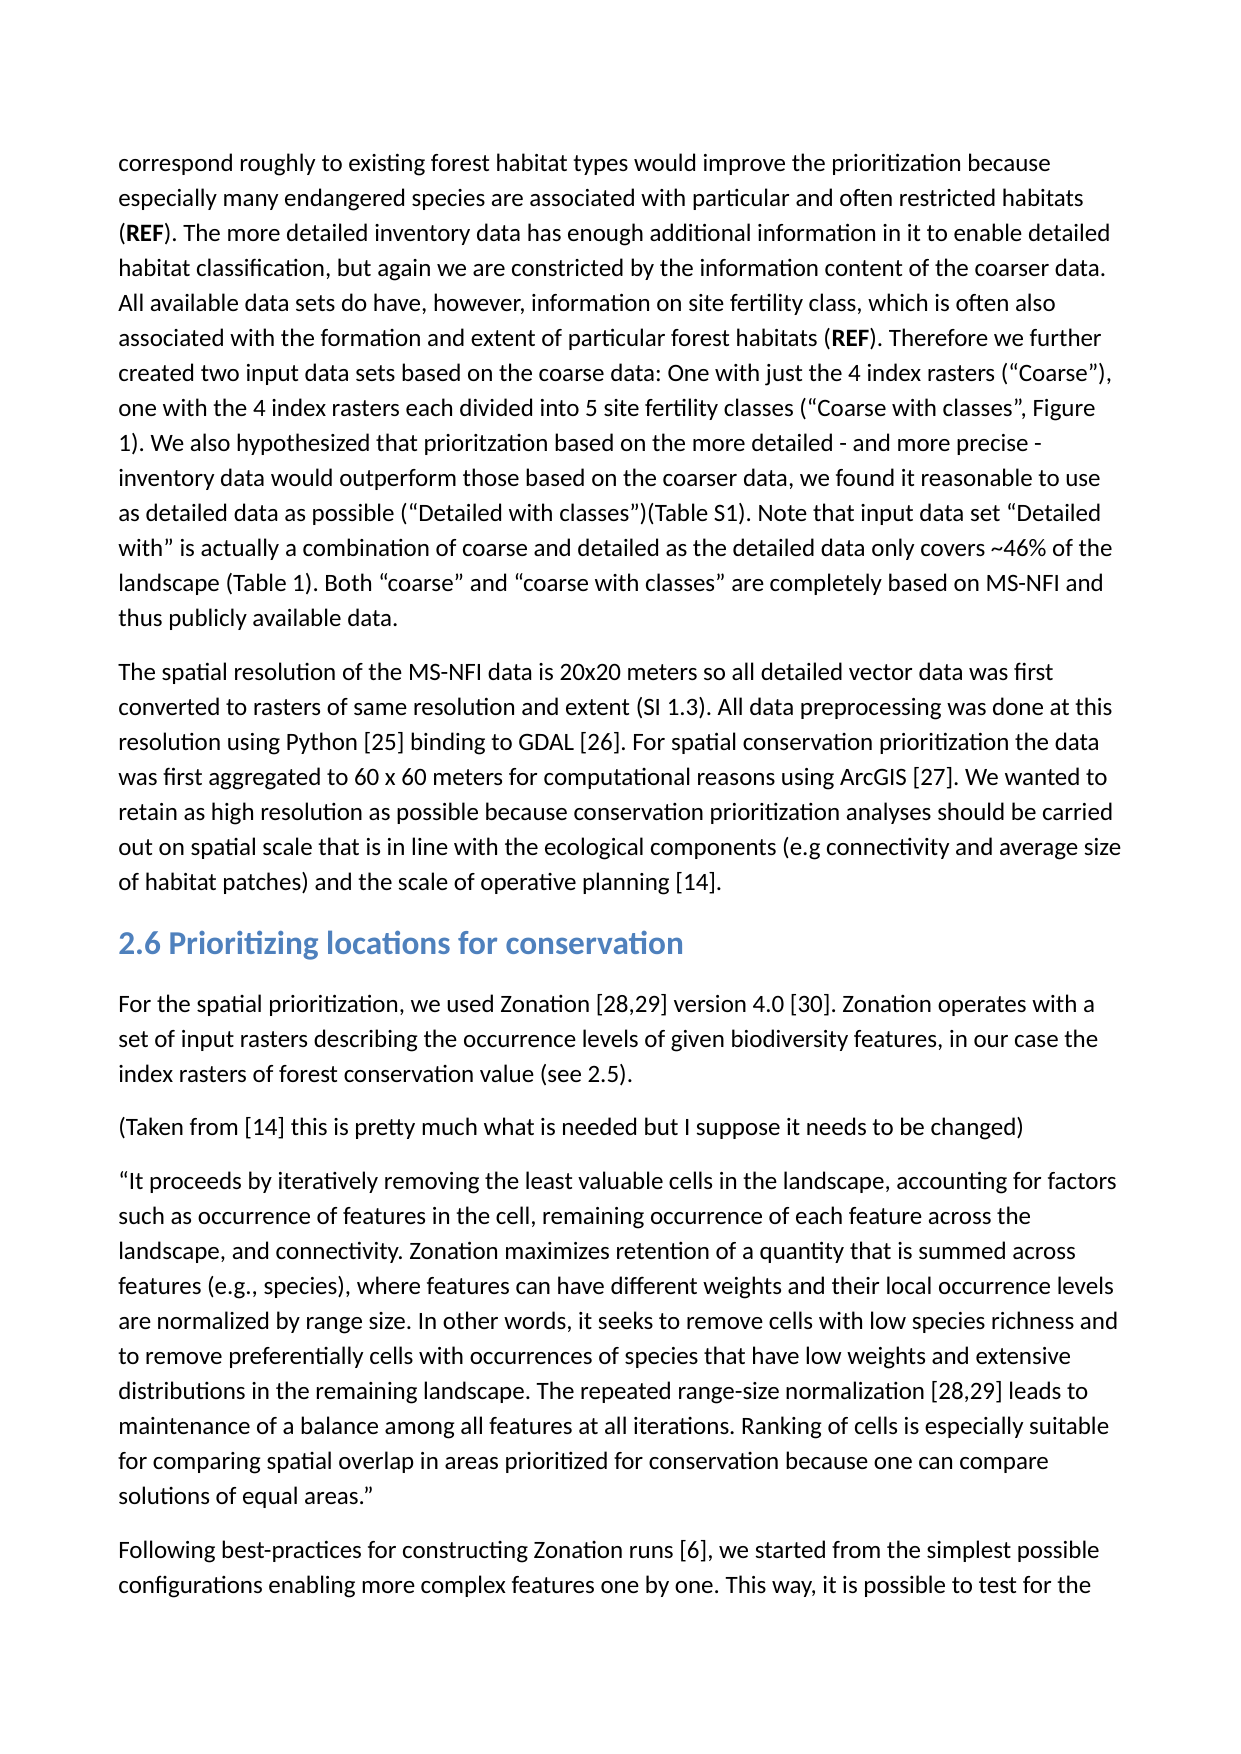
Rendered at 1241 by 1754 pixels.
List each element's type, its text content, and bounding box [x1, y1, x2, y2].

text For the spatial prioritization, we used Zonation [28,29] version 4.0 [30]. Zonation operates with a set of input rasters describing the occurrence levels of given biodiversity features, in our case the index rasters of forest conservation value (see 2.5). [118, 988, 1122, 1088]
text “It proceeds by iteratively removing the least valuable cells in the landscape, accounting for factors such as occurrence of features in the cell, remaining occurrence of each feature across the landscape, and connectivity. Zonation maximizes retention of a quantity that is summed across features (e.g., species), where features can have different weights and their local occurrence levels are normalized by range size. In other words, it seeks to remove cells with low species richness and to remove preferentially cells with occurrences of species that have low weights and extensive distributions in the remaining landscape. The repeated range-size normalization [28,29] leads to maintenance of a balance among all features at all iterations. Ranking of cells is especially suitable for comparing spatial overlap in areas prioritized for conservation because one can compare solutions of equal areas.” [118, 1165, 1122, 1511]
text The spatial resolution of the MS-NFI data is 20x20 meters so all detailed vector data was first converted to rasters of same resolution and extent (SI 1.3). All data preprocessing was done at this resolution using Python [25] binding to GDAL [26]. For spatial conservation prioritization the data was first aggregated to 60 x 60 meters for computational reasons using ArcGIS [27]. We wanted to retain as high resolution as possible because conservation prioritization analyses should be carried out on spatial scale that is in line with the ecological components (e.g connectivity and average size of habitat patches) and the scale of operative planning [14]. [118, 656, 1122, 897]
text (Taken from [14] this is pretty much what is needed but I suppose it needs to be changed) [118, 1111, 1122, 1142]
subtitle 2.6 Prioritizing locations for conservation [118, 922, 1122, 963]
text correspond roughly to existing forest habitat types would improve the prioritization because especially many endangered species are associated with particular and often restricted habitats (REF). The more detailed inventory data has enough additional information in it to enable detailed habitat classification, but again we are constricted by the information content of the coarser data. All available data sets do have, however, information on site fertility class, which is often also associated with the formation and extent of particular forest habitats (REF). Therefore we further created two input data sets based on the coarse data: One with just the 4 index rasters (“Coarse”), one with the 4 index rasters each divided into 5 site fertility classes (“Coarse with classes”, Figure 1). We also hypothesized that prioritzation based on the more detailed - and more precise - inventory data would outperform those based on the coarser data, we found it reasonable to use as detailed data as possible (“Detailed with classes”)(Table S1). Note that input data set “Detailed with” is actually a combination of coarse and detailed as the detailed data only covers ~46% of the landscape (Table 1). Both “coarse” and “coarse with classes” are completely based on MS-NFI and thus publicly available data. [118, 148, 1122, 633]
text Following best-practices for constructing Zonation runs [6], we started from the simplest possible configurations enabling more complex features one by one. This way, it is possible to test for the [118, 1534, 1122, 1599]
